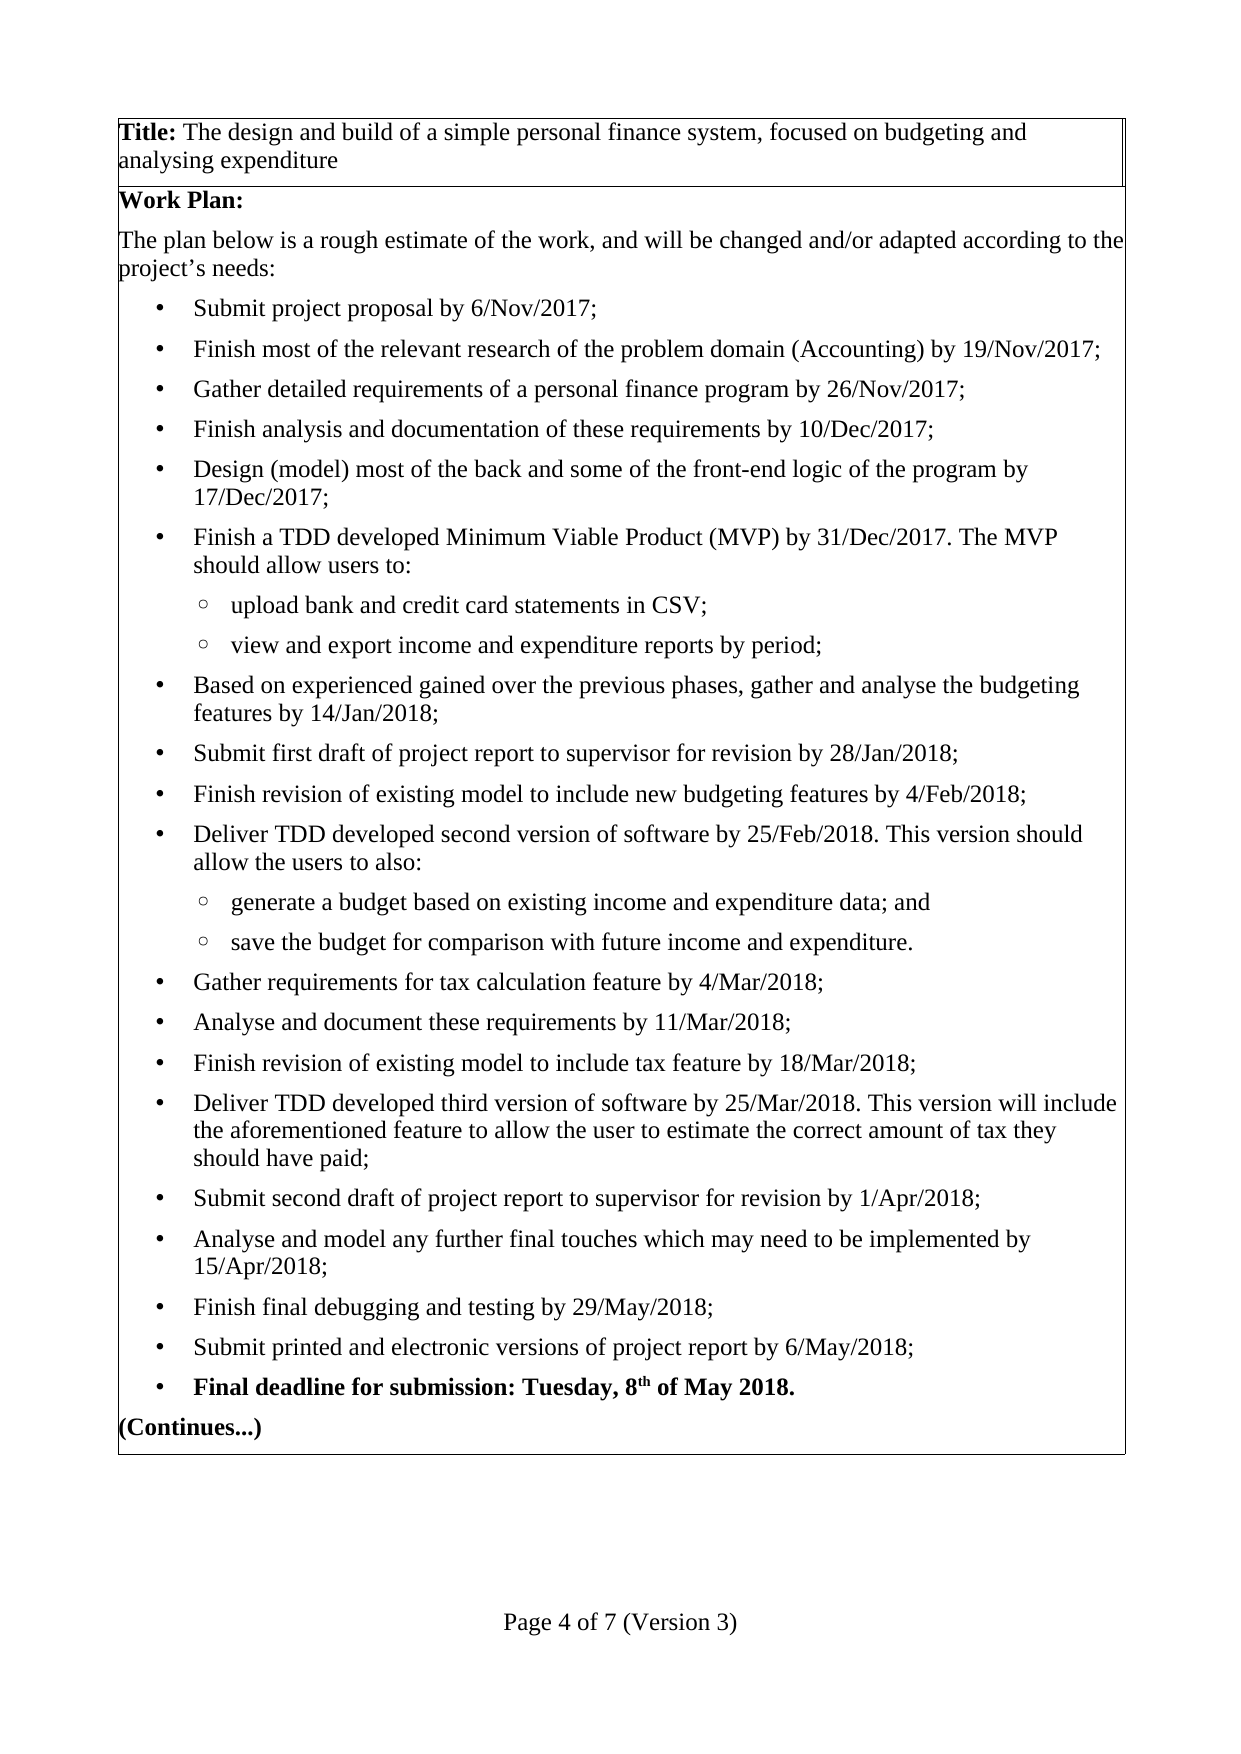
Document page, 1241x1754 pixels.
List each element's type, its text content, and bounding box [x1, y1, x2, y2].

table_header Title: The design and build of a simple personal finance system, focused on budgeting and analysing expenditure [119, 119, 1122, 186]
table_cell Work Plan: The plan below is a rough estimate of the work, and will be changed and/or adapted according to the project’s needs: Submit project proposal by 6/Nov/2017; Finish most of the relevant research of the problem domain (Accounting) by 19/Nov/2017; Gather detailed requirements of a personal finance program by 26/Nov/2017; Finish analysis and documentation of these requirements by 10/Dec/2017; Design (model) most of the back and some of the front-end logic of the program by 17/Dec/2017; Finish a TDD developed Minimum Viable Product (MVP) by 31/Dec/2017. The MVP should allow users to: upload bank and credit card statements in CSV; view and export income and expenditure reports by period; Based on experienced gained over the previous phases, gather and analyse the budgeting features by 14/Jan/2018; Submit first draft of project report to supervisor for revision by 28/Jan/2018; Finish revision of existing model to include new budgeting features by 4/Feb/2018; Deliver TDD developed second version of software by 25/Feb/2018. This version should allow the users to also: generate a budget based on existing income and expenditure data; and save the budget for comparison with future income and expenditure. Gather requirements for tax calculation feature by 4/Mar/2018; Analyse and document these requirements by 11/Mar/2018; Finish revision of existing model to include tax feature by 18/Mar/2018; Deliver TDD developed third version of software by 25/Mar/2018. This version will include the aforementioned feature to allow the user to estimate the correct amount of tax they should have paid; Submit second draft of project report to supervisor for revision by 1/Apr/2018; Analyse and model any further final touches which may need to be implemented by 15/Apr/2018; Finish final debugging and testing by 29/May/2018; Submit printed and electronic versions of project report by 6/May/2018; Final deadline for submission: Tuesday, 8th of May 2018. (Continues...) [119, 187, 1125, 1453]
